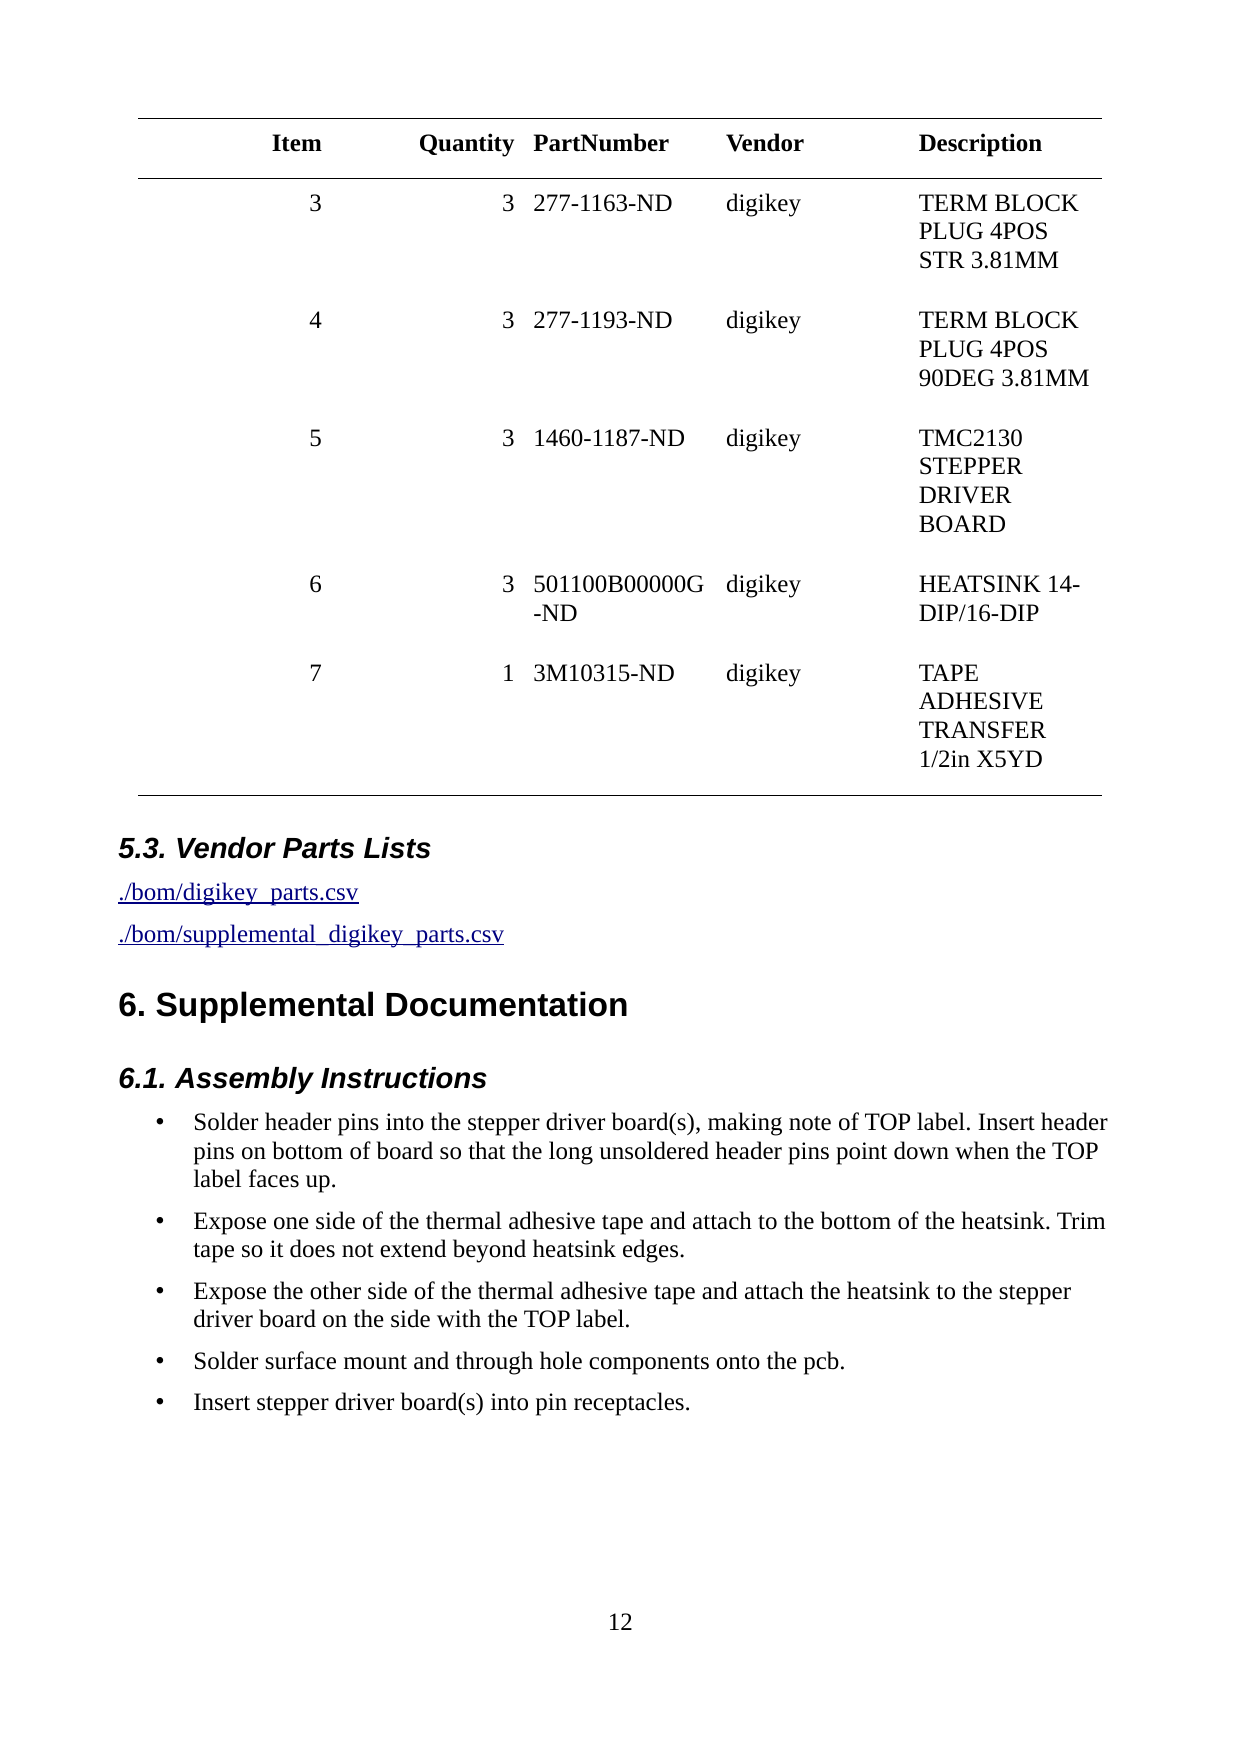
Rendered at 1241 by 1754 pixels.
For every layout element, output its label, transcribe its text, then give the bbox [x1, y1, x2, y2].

text ./bom/digikey_parts.csv [118, 877, 1122, 906]
table_header Item [138, 119, 331, 178]
table_cell TAPE ADHESIVE TRANSFER 1/2in X5YD [909, 648, 1102, 794]
subtitle Vendor Parts Lists [118, 831, 1122, 865]
table_header Vendor [716, 119, 909, 178]
table_cell 5 [138, 413, 331, 559]
table_cell 6 [138, 560, 331, 648]
table_cell 3 [331, 296, 524, 413]
table_cell 3 [331, 560, 524, 648]
table_cell 3 [331, 413, 524, 559]
table_cell digikey [716, 648, 909, 794]
table_header PartNumber [524, 119, 716, 178]
list Solder header pins into the stepper driver board(s), making note of TOP label. Insert header pins on bottom of board so that the long unsoldered header pins point down when the TOP label faces up. [156, 1107, 1122, 1193]
table_cell 1460-1187-ND [524, 413, 716, 559]
table_cell 3M10315-ND [524, 648, 716, 794]
text ./bom/supplemental_digikey_parts.csv [118, 919, 1122, 947]
table_cell TERM BLOCK PLUG 4POS 90DEG 3.81MM [909, 296, 1102, 413]
table_cell 277-1193-ND [524, 296, 716, 413]
table_cell digikey [716, 413, 909, 559]
table_cell 7 [138, 648, 331, 794]
table_cell digikey [716, 560, 909, 648]
subtitle Assembly Instructions [118, 1061, 1122, 1094]
subtitle Supplemental Documentation [118, 985, 1122, 1023]
table_cell HEATSINK 14-DIP/16-DIP [909, 560, 1102, 648]
list Solder surface mount and through hole components onto the pcb. [156, 1346, 1122, 1374]
table_cell 277-1163-ND [524, 179, 716, 296]
table_cell TMC2130 STEPPER DRIVER BOARD [909, 413, 1102, 559]
table_cell 4 [138, 296, 331, 413]
table_cell 3 [331, 179, 524, 296]
list Insert stepper driver board(s) into pin receptacles. [156, 1387, 1122, 1416]
list Expose the other side of the thermal adhesive tape and attach the heatsink to the stepper driver board on the side with the TOP label. [156, 1276, 1122, 1333]
table_header Description [909, 119, 1102, 178]
table_cell 1 [331, 648, 524, 794]
table_cell 3 [138, 179, 331, 296]
table_header Quantity [331, 119, 524, 178]
table_cell digikey [716, 179, 909, 296]
table_cell TERM BLOCK PLUG 4POS STR 3.81MM [909, 179, 1102, 296]
table_cell 501100B00000G-ND [524, 560, 716, 648]
table_cell digikey [716, 296, 909, 413]
list Expose one side of the thermal adhesive tape and attach to the bottom of the heatsink. Trim tape so it does not extend beyond heatsink edges. [156, 1206, 1122, 1263]
